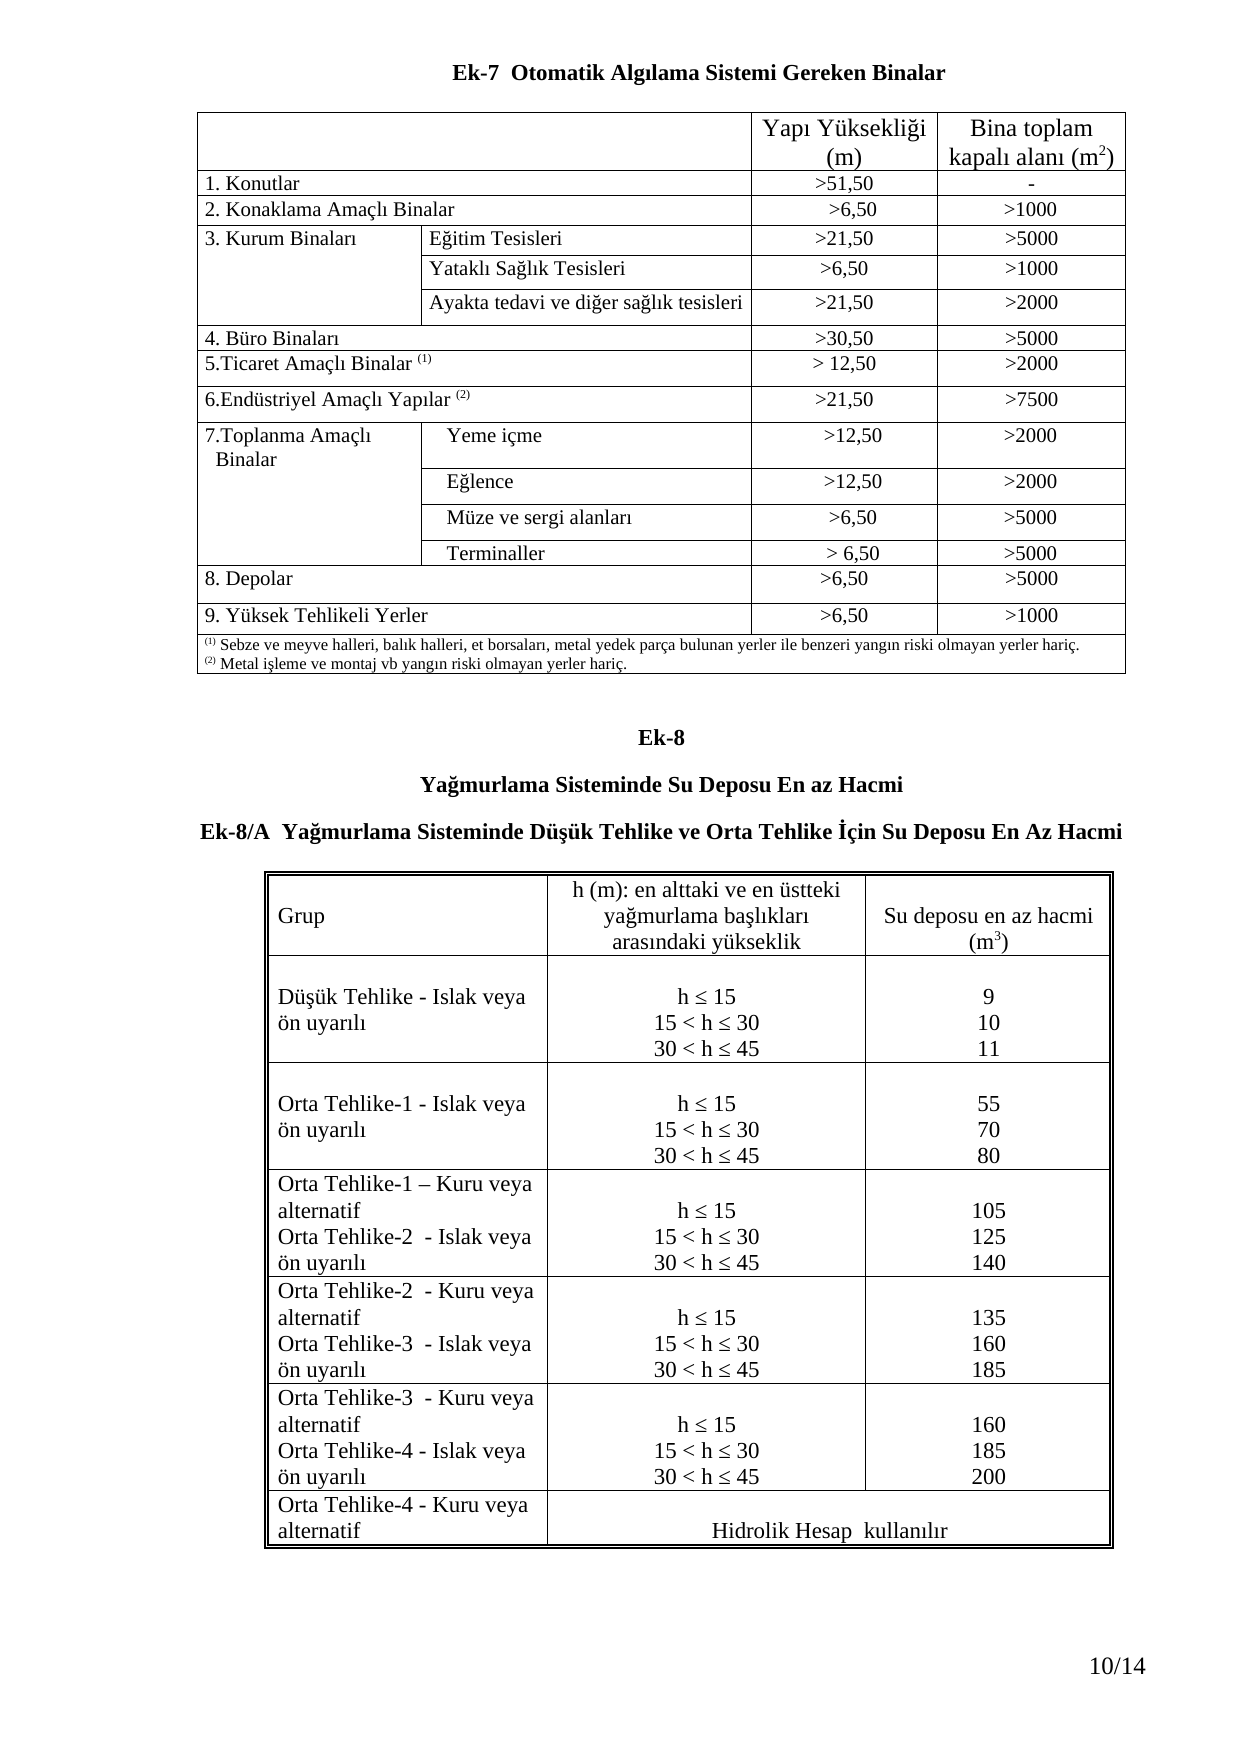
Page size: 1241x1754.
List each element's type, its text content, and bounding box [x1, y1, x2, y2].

table_cell >1000 [938, 196, 1125, 225]
table_cell Yeme içme [422, 423, 751, 468]
table_cell Orta Tehlike-3 - Kuru veya alternatif Orta Tehlike-4 - Islak veya ön uyarılı [269, 1384, 547, 1490]
table_cell >5000 [938, 326, 1125, 350]
table_cell h ≤ 15 15 < h ≤ 30 30 < h ≤ 45 [548, 956, 865, 1062]
table_cell Orta Tehlike-2 - Kuru veya alternatif Orta Tehlike-3 - Islak veya ön uyarılı [269, 1277, 547, 1383]
table_cell h ≤ 15 15 < h ≤ 30 30 < h ≤ 45 [548, 1063, 865, 1169]
table_cell >12,50 [752, 423, 937, 468]
table_cell 160 185 200 [866, 1384, 1109, 1490]
text Ek-8/A Yağmurlama Sisteminde Düşük Tehlike ve Orta Tehlike İçin Su Deposu En Az Hacmi [177, 818, 1146, 845]
table_cell h ≤ 15 15 < h ≤ 30 30 < h ≤ 45 [548, 1277, 865, 1383]
table_cell >30,50 [752, 326, 937, 350]
table_cell Eğitim Tesisleri [422, 226, 751, 255]
table_cell >1000 [938, 256, 1125, 289]
text Ek-7 Otomatik Algılama Sistemi Gereken Binalar [177, 59, 1146, 85]
table_header Bina toplam kapalı alanı (m2) [938, 113, 1125, 170]
table_cell 6.Endüstriyel Amaçlı Yapılar (2) [198, 387, 751, 422]
table_cell 1. Konutlar [198, 171, 751, 195]
table_cell >5000 [938, 226, 1125, 255]
table_cell 105 125 140 [866, 1170, 1109, 1276]
table_cell >2000 [938, 469, 1125, 504]
table_cell Hidrolik Hesap kullanılır [548, 1491, 1109, 1544]
table_cell (1) Sebze ve meyve halleri, balık halleri, et borsaları, metal yedek parça bulunan yerler ile benzeri yangın riski olmayan yerler hariç. (2) Metal işleme ve montaj vb yangın riski olmayan yerler hariç. [198, 635, 1125, 673]
table_cell >21,50 [752, 226, 937, 255]
table_cell Terminaller [422, 541, 751, 565]
table_cell Ayakta tedavi ve diğer sağlık tesisleri [422, 290, 751, 325]
table_cell 9. Yüksek Tehlikeli Yerler [198, 604, 751, 634]
table_cell >6,50 [752, 604, 937, 634]
table_cell Orta Tehlike-1 - Islak veya ön uyarılı [269, 1063, 547, 1169]
table_cell Orta Tehlike-1 – Kuru veya alternatif Orta Tehlike-2 - Islak veya ön uyarılı [269, 1170, 547, 1276]
table_cell > 6,50 [752, 541, 937, 565]
table_cell h ≤ 15 15 < h ≤ 30 30 < h ≤ 45 [548, 1384, 865, 1490]
table_cell >5000 [938, 566, 1125, 602]
table_cell >5000 [938, 541, 1125, 565]
table_cell Eğlence [422, 469, 751, 504]
table_cell Müze ve sergi alanları [422, 505, 751, 540]
table_cell >21,50 [752, 387, 937, 422]
table_header h (m): en alttaki ve en üstteki yağmurlama başlıkları arasındaki yükseklik [548, 876, 865, 955]
table_cell 5.Ticaret Amaçlı Binalar (1) [198, 351, 751, 386]
table_cell 3. Kurum Binaları [198, 226, 421, 325]
table_cell >5000 [938, 505, 1125, 540]
table_cell 8. Depolar [198, 566, 751, 602]
table_cell - [938, 171, 1125, 195]
table_cell 9 10 11 [866, 956, 1109, 1062]
text Yağmurlama Sisteminde Su Deposu En az Hacmi [177, 771, 1146, 797]
table_cell >6,50 [752, 256, 937, 289]
table_header Su deposu en az hacmi (m3) [866, 876, 1109, 955]
table_cell Orta Tehlike-4 - Kuru veya alternatif [269, 1491, 547, 1544]
table_cell Düşük Tehlike - Islak veya ön uyarılı [269, 956, 547, 1062]
table_cell >2000 [938, 351, 1125, 386]
table_cell 2. Konaklama Amaçlı Binalar [198, 196, 751, 225]
text Ek-8 [177, 724, 1146, 750]
table_cell >6,50 [752, 566, 937, 602]
table_cell >12,50 [752, 469, 937, 504]
table_header Yapı Yüksekliği (m) [752, 113, 937, 170]
table_header Grup [269, 876, 547, 955]
table_cell >2000 [938, 423, 1125, 468]
table_cell > 12,50 [752, 351, 937, 386]
table_cell h ≤ 15 15 < h ≤ 30 30 < h ≤ 45 [548, 1170, 865, 1276]
table_header [198, 113, 751, 170]
table_cell 135 160 185 [866, 1277, 1109, 1383]
table_cell >6,50 [752, 196, 937, 225]
table_cell Yataklı Sağlık Tesisleri [422, 256, 751, 289]
table_cell >51,50 [752, 171, 937, 195]
table_cell >7500 [938, 387, 1125, 422]
table_cell >21,50 [752, 290, 937, 325]
table_cell 4. Büro Binaları [198, 326, 751, 350]
table_cell >2000 [938, 290, 1125, 325]
table_cell >1000 [938, 604, 1125, 634]
table_cell >6,50 [752, 505, 937, 540]
table_cell 7.Toplanma Amaçlı Binalar [198, 423, 421, 565]
table_cell 55 70 80 [866, 1063, 1109, 1169]
